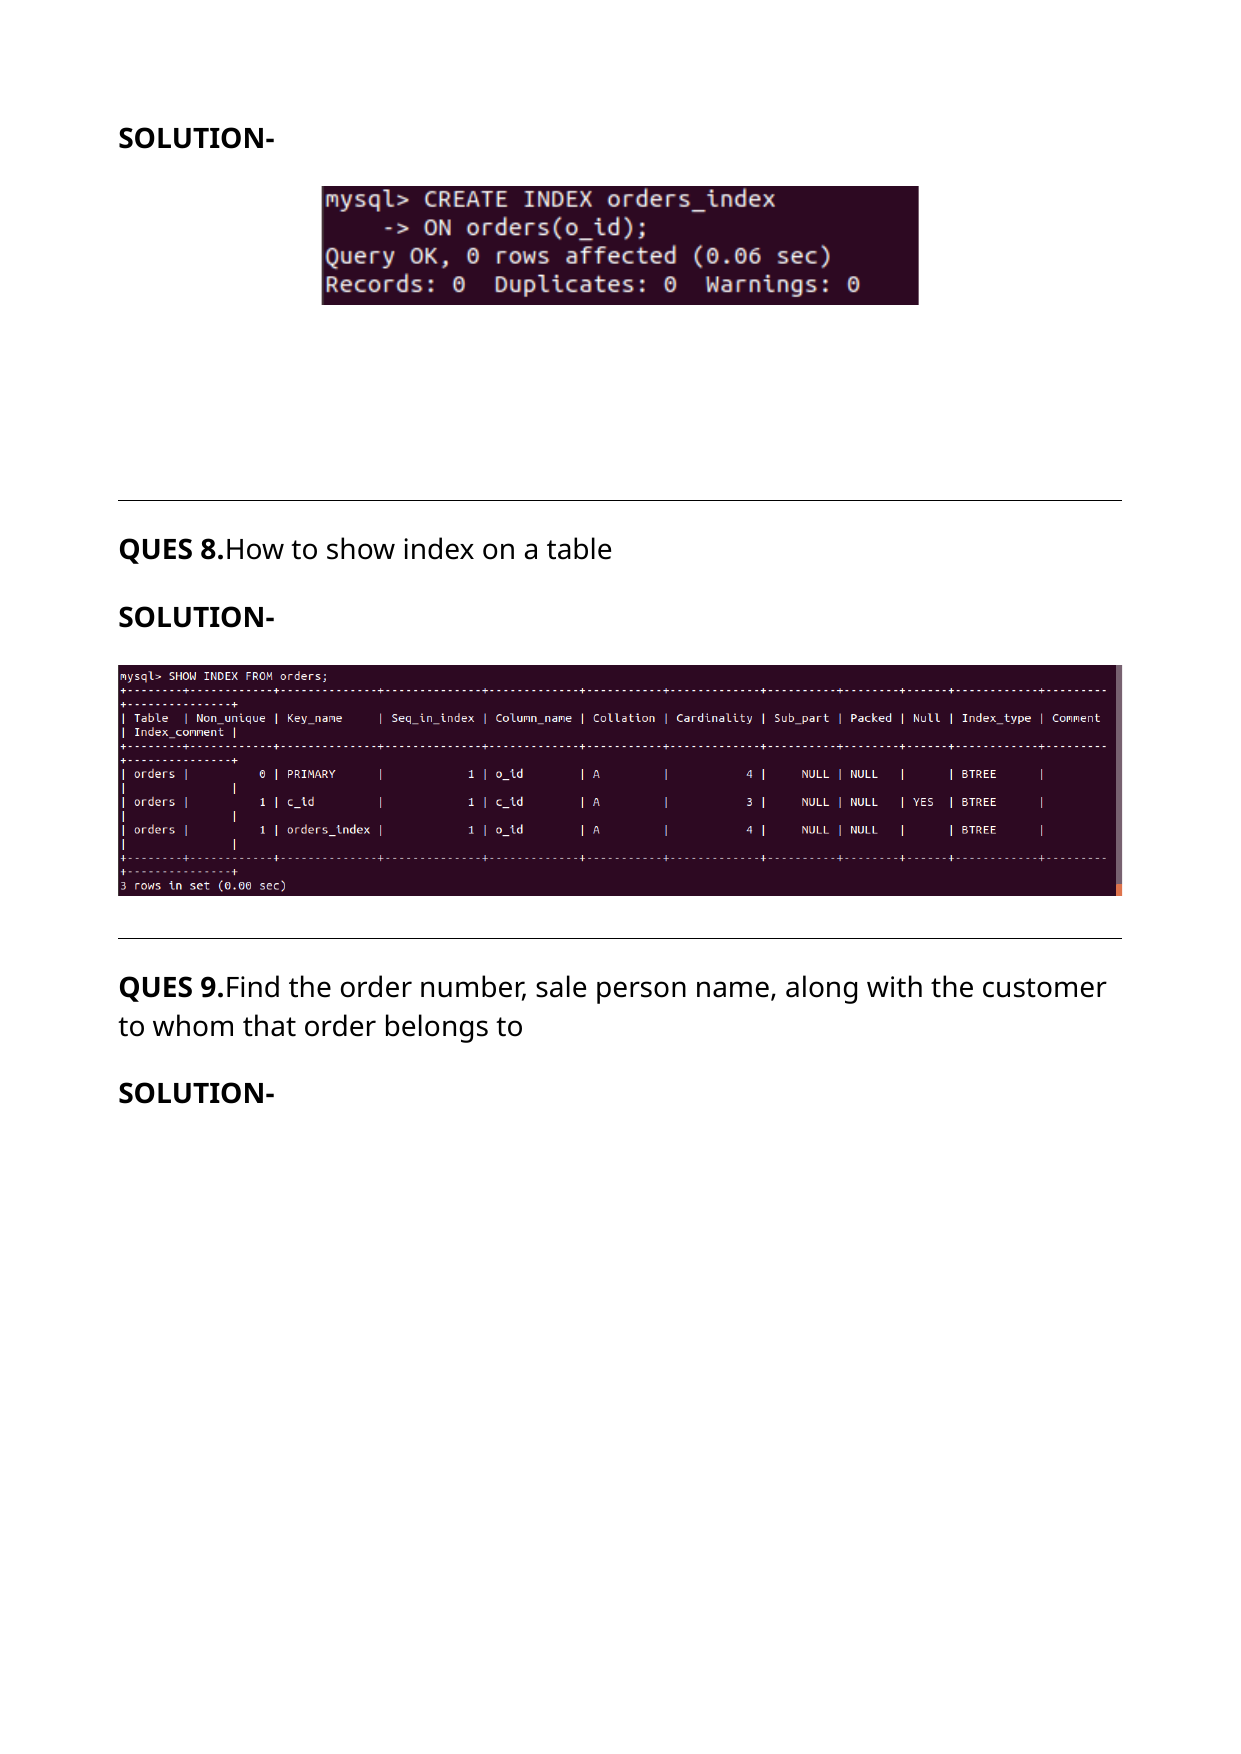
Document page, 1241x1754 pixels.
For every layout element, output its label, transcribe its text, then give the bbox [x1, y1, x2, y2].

text SOLUTION- [118, 1074, 1122, 1112]
text SOLUTION- [118, 597, 1122, 636]
text SOLUTION- [118, 118, 1122, 156]
picture [321, 186, 919, 305]
picture [118, 665, 1123, 896]
text QUES 8.How to show index on a table [118, 529, 1122, 568]
text QUES 9.Find the order number, sale person name, along with the customer to whom that order belongs to [118, 967, 1122, 1044]
